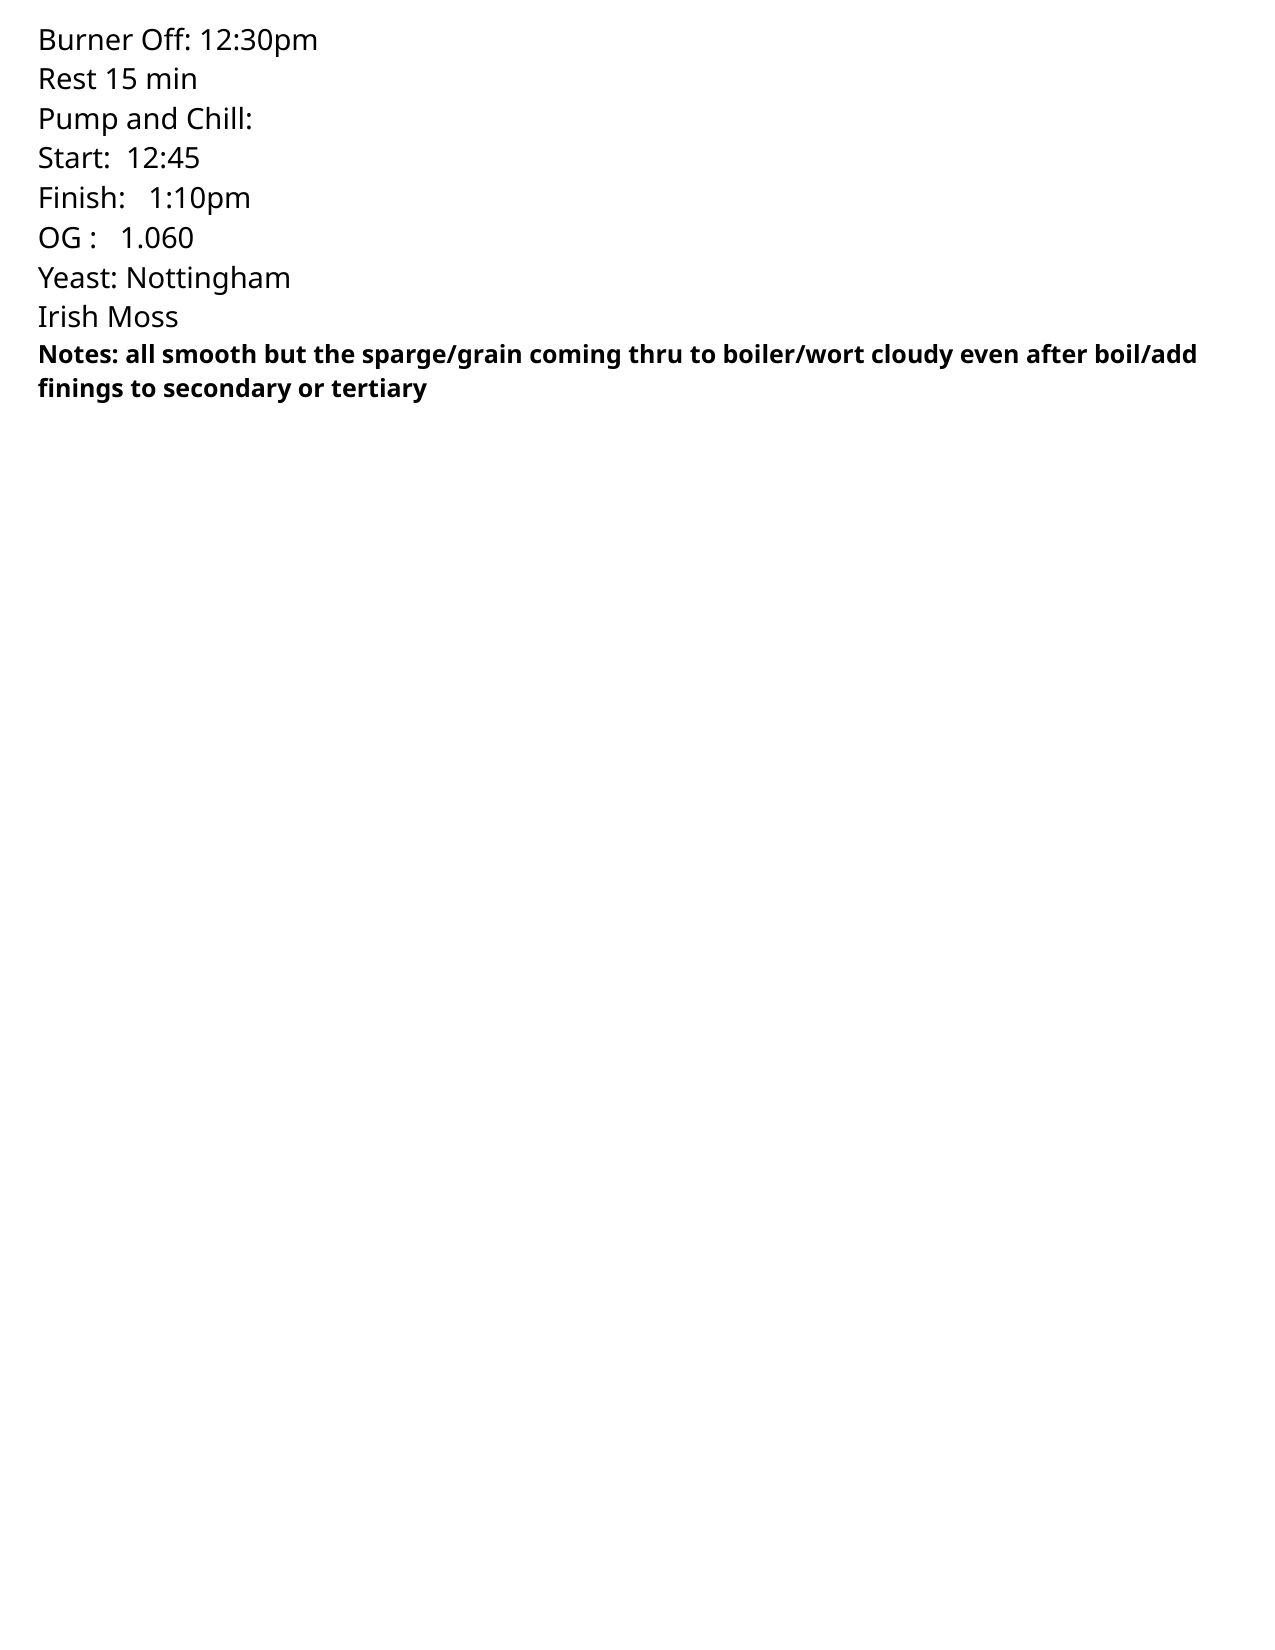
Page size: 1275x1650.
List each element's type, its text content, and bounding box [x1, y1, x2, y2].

text Yeast: Nottingham [38, 257, 1237, 297]
text Rest 15 min [38, 58, 1237, 98]
text Pump and Chill: [38, 98, 1237, 138]
text Notes: all smooth but the sparge/grain coming thru to boiler/wort cloudy even after boil/add finings to secondary or tertiary [38, 336, 1237, 404]
text Start: 12:45 [38, 138, 1237, 177]
text Finish: 1:10pm [38, 177, 1237, 217]
text Irish Moss [38, 297, 1237, 336]
text OG : 1.060 [38, 217, 1237, 257]
text Burner Off: 12:30pm [38, 19, 1237, 58]
